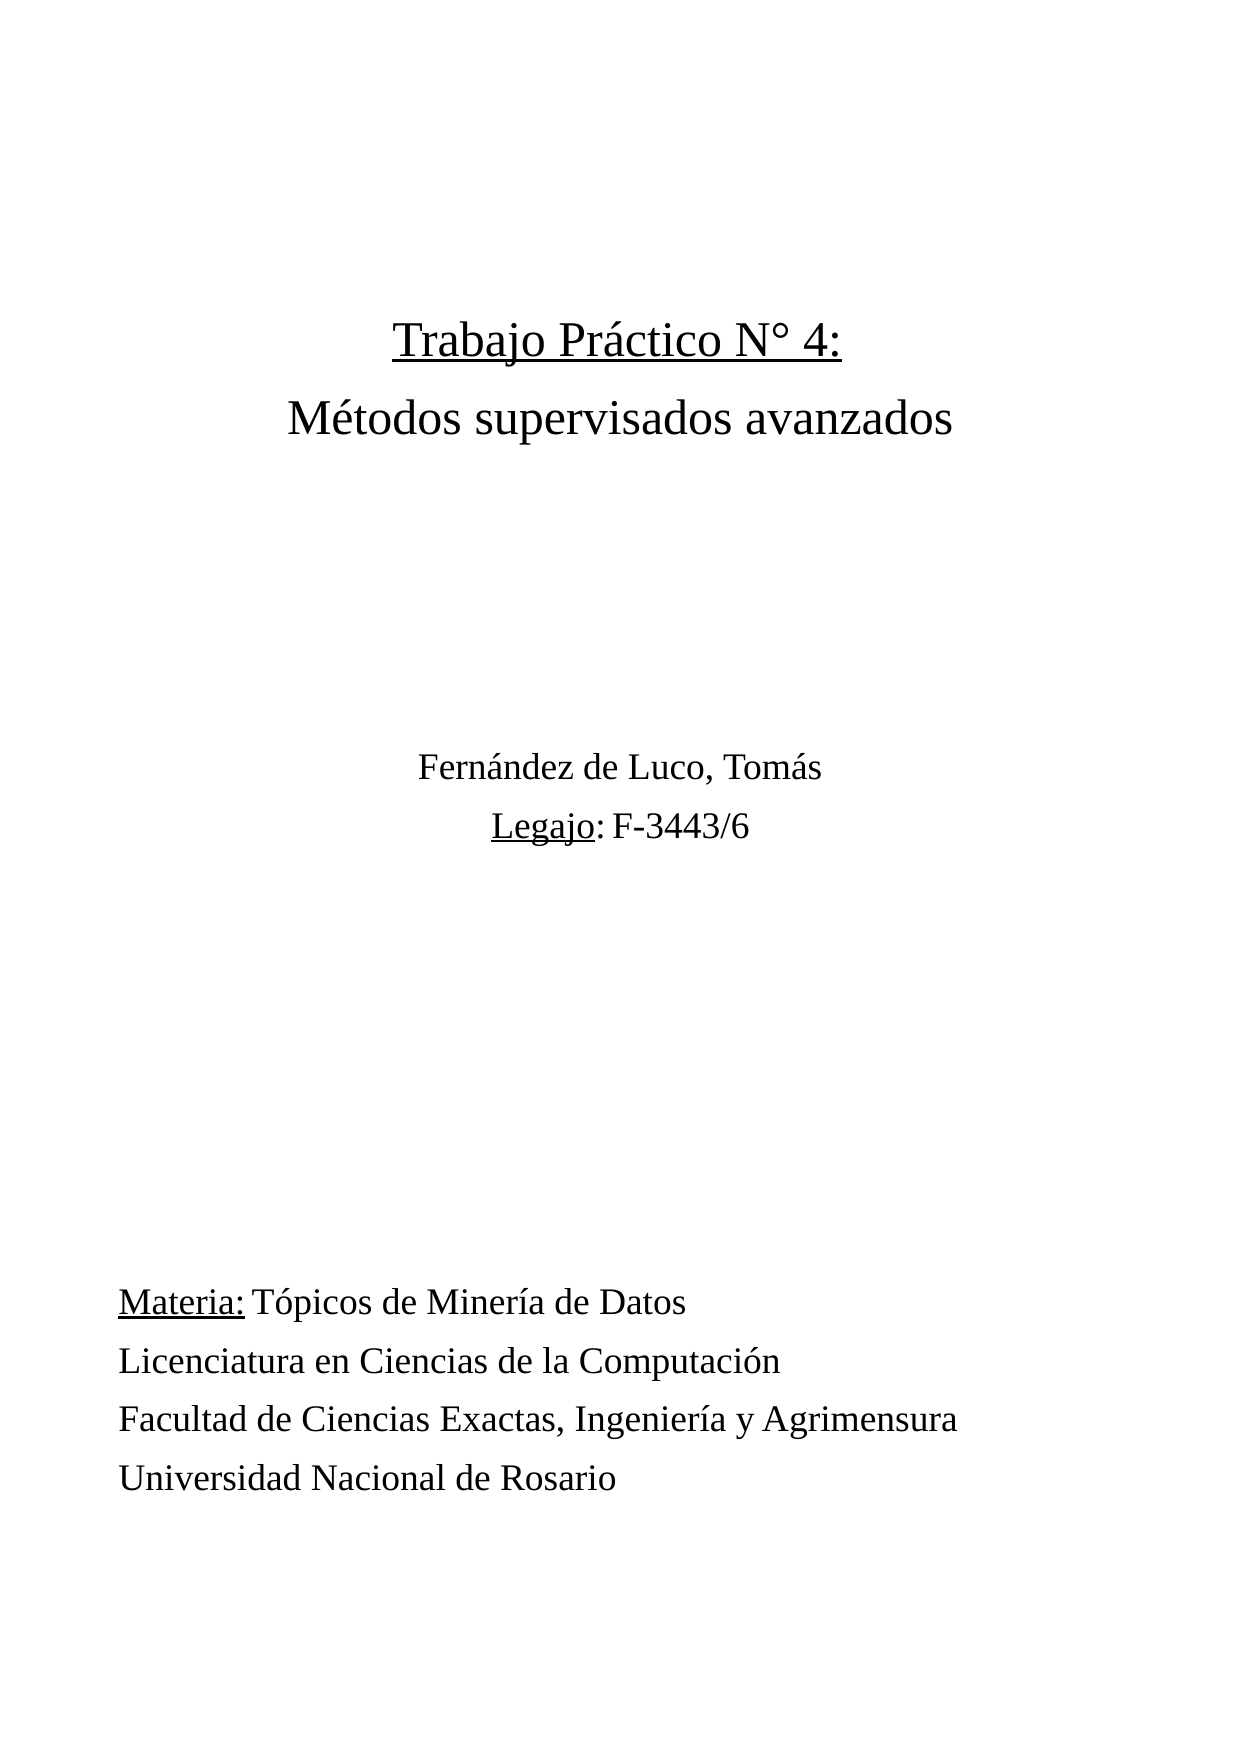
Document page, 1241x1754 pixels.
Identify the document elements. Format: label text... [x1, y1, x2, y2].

text Universidad Nacional de Rosario [118, 1455, 1122, 1498]
text Materia: Tópicos de Minería de Datos [118, 1279, 1122, 1322]
text Licenciatura en Ciencias de la Computación [118, 1338, 1122, 1381]
text Legajo: F-3443/6 [118, 803, 1122, 846]
text Facultad de Ciencias Exactas, Ingeniería y Agrimensura [118, 1397, 1122, 1440]
text Fernández de Luco, Tomás [118, 744, 1122, 787]
text Métodos supervisados avanzados [118, 387, 1122, 445]
text Trabajo Práctico N° 4: [118, 309, 1122, 367]
